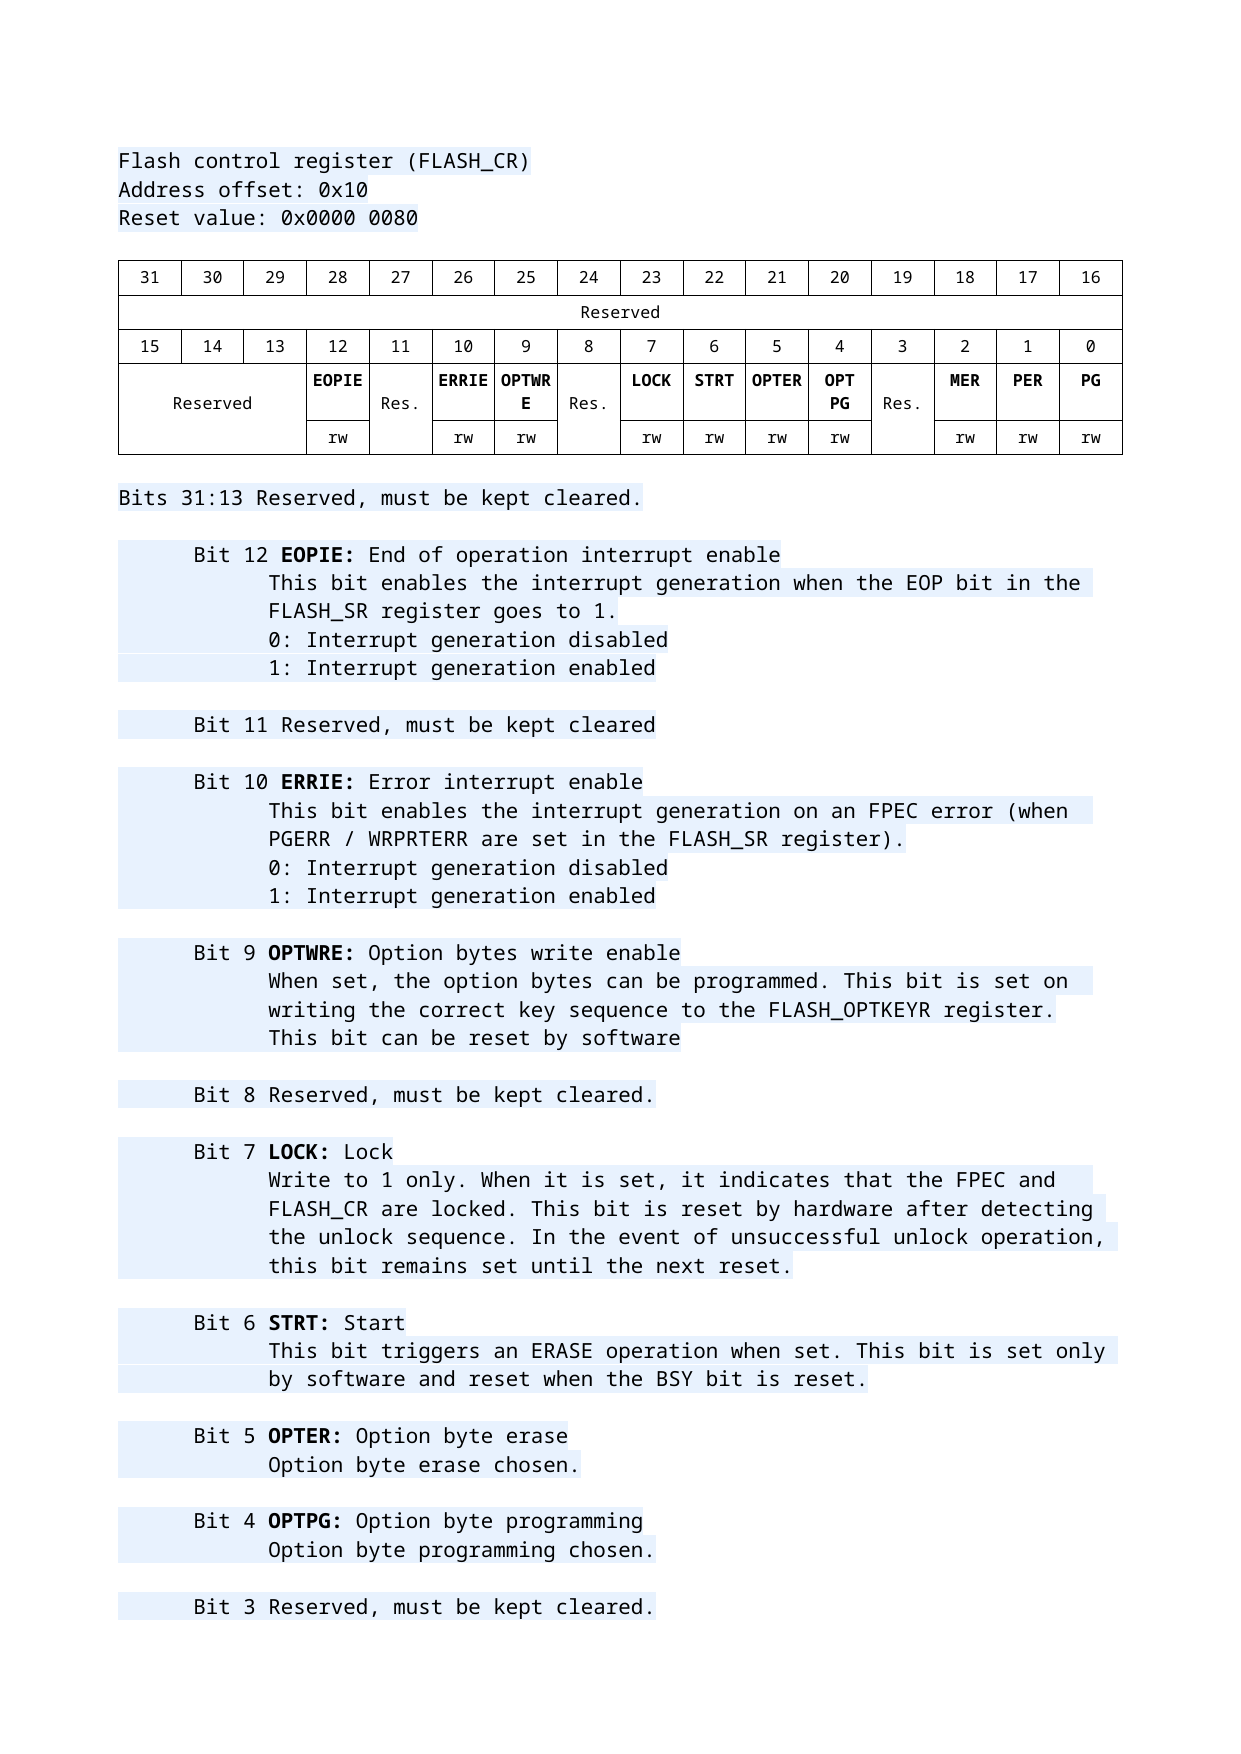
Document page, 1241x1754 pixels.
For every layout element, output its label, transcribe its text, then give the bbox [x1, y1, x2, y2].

table_cell 1 [997, 330, 1059, 363]
table_cell Res. [558, 364, 620, 454]
table_cell MER [935, 364, 996, 420]
table_header 22 [684, 261, 745, 294]
table_header 23 [621, 261, 683, 294]
text 1: Interrupt generation enabled [118, 653, 1122, 682]
text Bit 3 Reserved, must be kept cleared. [118, 1592, 1122, 1620]
table_cell OPT PG [809, 364, 871, 420]
table_header 24 [558, 261, 620, 294]
table_cell 13 [244, 330, 306, 363]
table_cell 9 [495, 330, 557, 363]
table_cell Res. [872, 364, 934, 454]
table_cell Res. [370, 364, 432, 454]
text Bit 9 OPTWRE: Option bytes write enable [118, 938, 1122, 966]
table_header 25 [495, 261, 557, 294]
table_cell rw [433, 421, 494, 454]
table_cell PG [1060, 364, 1122, 420]
table_header 28 [307, 261, 369, 294]
table_cell 4 [809, 330, 871, 363]
text This bit enables the interrupt generation when the EOP bit in the FLASH_SR register goes to 1. [118, 568, 1122, 625]
table_cell 2 [935, 330, 996, 363]
table_cell EOPIE [307, 364, 369, 420]
table_header 30 [182, 261, 243, 294]
text Flash control register (FLASH_CR) [118, 147, 1122, 175]
table_cell rw [307, 421, 369, 454]
table_cell 12 [307, 330, 369, 363]
text Bit 5 OPTER: Option byte erase [118, 1421, 1122, 1450]
table_cell 5 [746, 330, 808, 363]
text Option byte programming chosen. [118, 1535, 1122, 1563]
table_header 18 [935, 261, 996, 294]
table_header 29 [244, 261, 306, 294]
text Address offset: 0x10 [118, 175, 1122, 203]
table_header 16 [1060, 261, 1122, 294]
text Bit 7 LOCK: Lock [118, 1137, 1122, 1165]
text Bit 12 EOPIE: End of operation interrupt enable [118, 540, 1122, 568]
table_header 17 [997, 261, 1059, 294]
table_cell 7 [621, 330, 683, 363]
table_header 31 [119, 261, 181, 294]
table_header 21 [746, 261, 808, 294]
table_cell 11 [370, 330, 432, 363]
table_cell Reserved [119, 296, 1122, 329]
table_cell STRT [684, 364, 745, 420]
table_cell rw [621, 421, 683, 454]
text 0: Interrupt generation disabled [118, 625, 1122, 653]
table_cell 8 [558, 330, 620, 363]
table_cell 3 [872, 330, 934, 363]
text When set, the option bytes can be programmed. This bit is set on writing the correct key sequence to the FLASH_OPTKEYR register. [118, 966, 1122, 1023]
table_cell 14 [182, 330, 243, 363]
table_cell Reserved [119, 364, 306, 454]
table_cell 0 [1060, 330, 1122, 363]
table_cell 15 [119, 330, 181, 363]
table_cell 10 [433, 330, 494, 363]
table_cell rw [1060, 421, 1122, 454]
table_cell PER [997, 364, 1059, 420]
table_header 20 [809, 261, 871, 294]
table_cell ERRIE [433, 364, 494, 420]
table_header 19 [872, 261, 934, 294]
text Reset value: 0x0000 0080 [118, 203, 1122, 232]
table_cell rw [684, 421, 745, 454]
table_cell LOCK [621, 364, 683, 420]
table_cell 6 [684, 330, 745, 363]
text Bits 31:13 Reserved, must be kept cleared. [118, 483, 1122, 511]
table_cell OPTWR E [495, 364, 557, 420]
text Bit 4 OPTPG: Option byte programming [118, 1507, 1122, 1535]
text Bit 11 Reserved, must be kept cleared [118, 710, 1122, 739]
table_cell rw [997, 421, 1059, 454]
table_cell rw [495, 421, 557, 454]
text Bit 6 STRT: Start [118, 1308, 1122, 1336]
table_header 27 [370, 261, 432, 294]
table_cell OPTER [746, 364, 808, 420]
table_cell rw [809, 421, 871, 454]
text Bit 8 Reserved, must be kept cleared. [118, 1080, 1122, 1108]
table_header 26 [433, 261, 494, 294]
text This bit triggers an ERASE operation when set. This bit is set only by software and reset when the BSY bit is reset. [118, 1336, 1122, 1393]
text This bit can be reset by software [118, 1023, 1122, 1052]
text This bit enables the interrupt generation on an FPEC error (when PGERR / WRPRTERR are set in the FLASH_SR register). [118, 796, 1122, 853]
table_cell rw [746, 421, 808, 454]
text 0: Interrupt generation disabled [118, 853, 1122, 881]
text Option byte erase chosen. [118, 1450, 1122, 1478]
text Write to 1 only. When it is set, it indicates that the FPEC and FLASH_CR are locked. This bit is reset by hardware after detecting the unlock sequence. In the event of unsuccessful unlock operation, this bit remains set until the next reset. [118, 1165, 1122, 1279]
table_cell rw [935, 421, 996, 454]
text 1: Interrupt generation enabled [118, 881, 1122, 909]
text Bit 10 ERRIE: Error interrupt enable [118, 767, 1122, 796]
